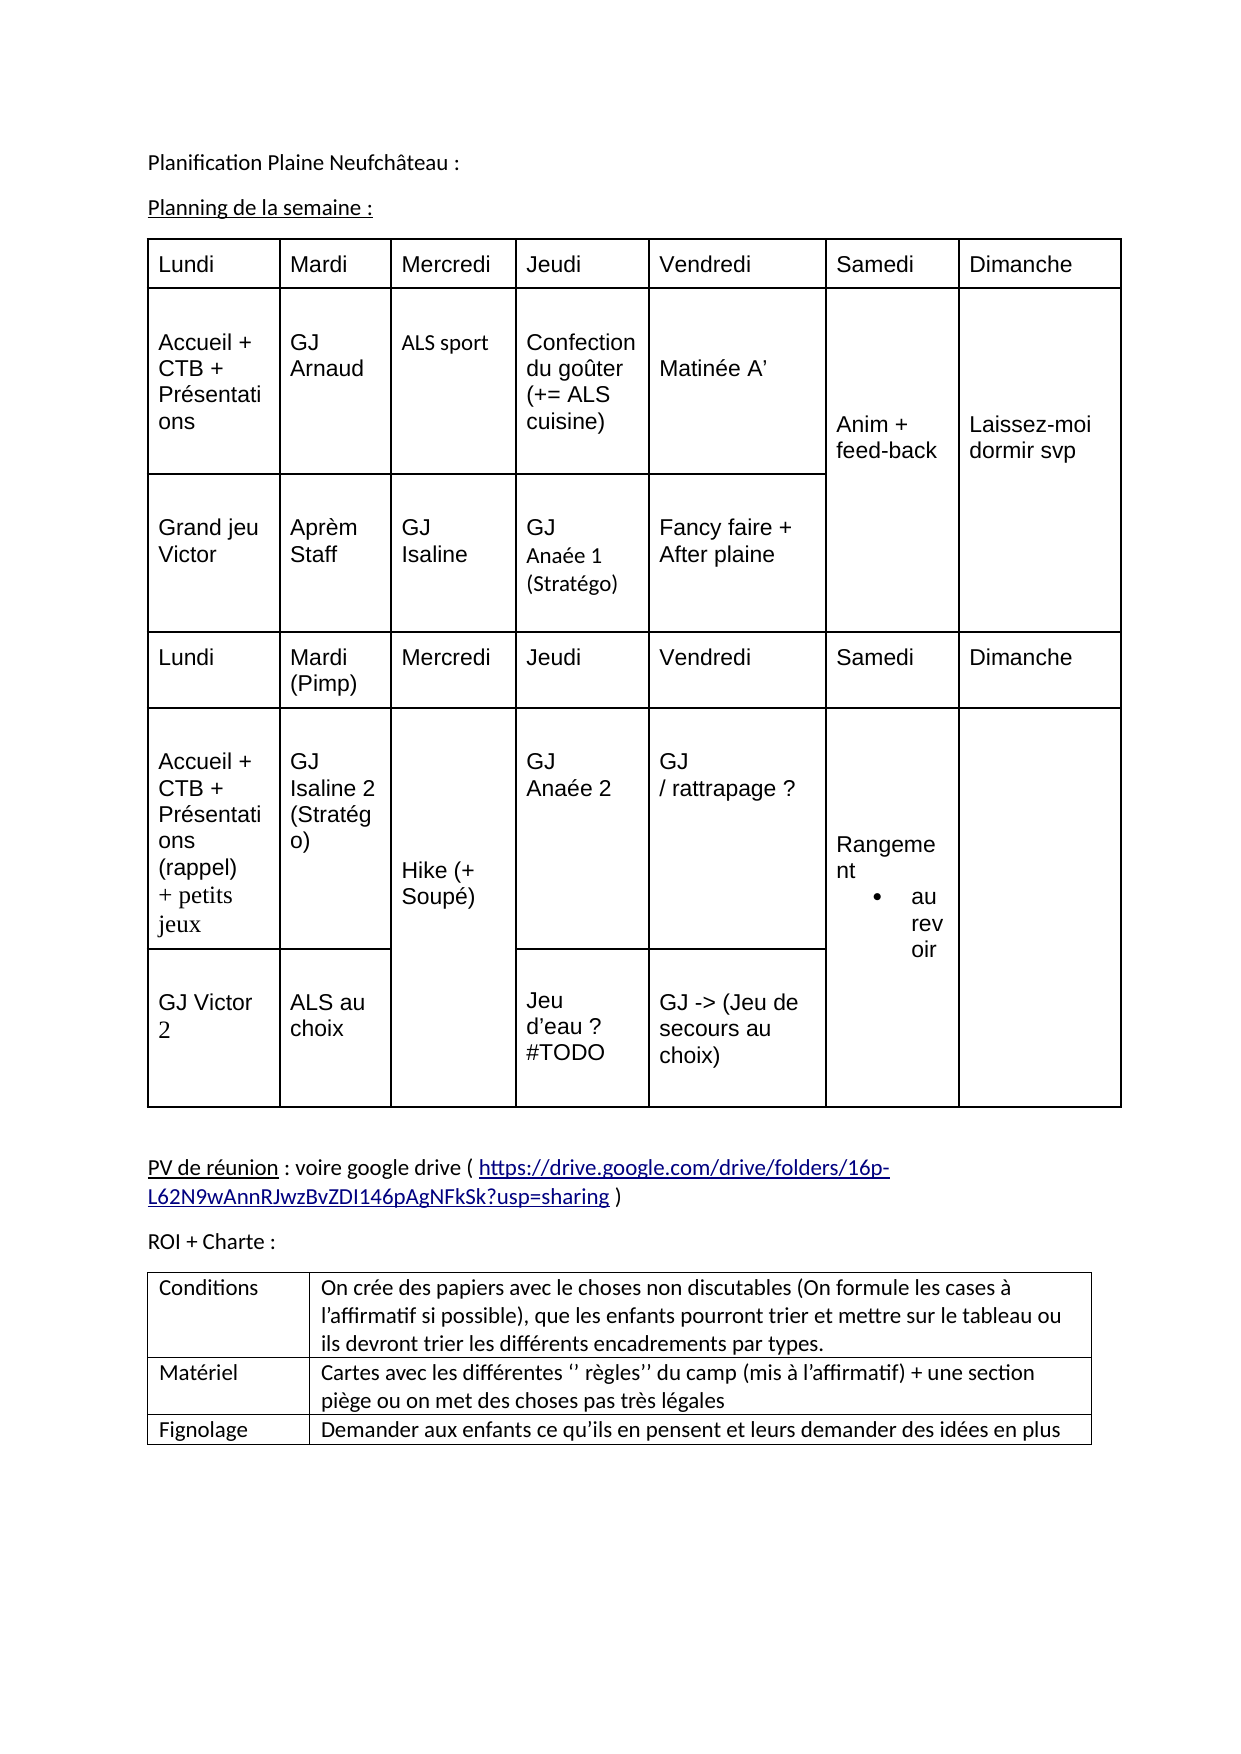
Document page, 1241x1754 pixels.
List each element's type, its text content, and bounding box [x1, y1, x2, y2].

table_cell Laissez-moi dormir svp [960, 289, 1120, 631]
text Planification Plaine Neufchâteau : [148, 148, 1093, 176]
table_header Mardi [281, 240, 390, 287]
table_cell Fancy faire + After plaine [650, 475, 825, 631]
table_header Conditions [148, 1273, 309, 1357]
table_cell GJ -> (Jeu de secours au choix) [650, 950, 825, 1106]
table_header Vendredi [650, 240, 825, 287]
table_cell Jeu d’eau ? #TODO [517, 950, 648, 1106]
table_cell ALS sport [392, 289, 515, 473]
table_cell Anim + feed-back [827, 289, 958, 631]
table_cell [960, 709, 1120, 1106]
table_cell Fignolage [148, 1415, 309, 1443]
table_cell GJ / rattrapage ? [650, 709, 825, 948]
text Planning de la semaine : [148, 193, 1093, 221]
text ROI + Charte : [148, 1227, 1093, 1255]
table_cell Confection du goûter (+= ALS cuisine) [517, 289, 648, 473]
table_cell Vendredi [650, 633, 825, 707]
table_cell GJ Anaée 2 [517, 709, 648, 948]
text PV de réunion : voire google drive ( https://drive.google.com/drive/folders/16p-L62N9wAnnRJwzBvZDI146pAgNFkSk?usp=sharing ) [148, 1153, 1093, 1210]
table_cell Mercredi [392, 633, 515, 707]
table_header Jeudi [517, 240, 648, 287]
table_cell Lundi [149, 633, 279, 707]
table_cell GJ Arnaud [281, 289, 390, 473]
table_header Lundi [149, 240, 279, 287]
table_cell GJ Isaline [392, 475, 515, 631]
table_header Samedi [827, 240, 958, 287]
table_header On crée des papiers avec le choses non discutables (On formule les cases à l’affirmatif si possible), que les enfants pourront trier et mettre sur le tableau ou ils devront trier les différents encadrements par types. [310, 1273, 1091, 1357]
table_cell Demander aux enfants ce qu’ils en pensent et leurs demander des idées en plus [310, 1415, 1091, 1443]
table_cell GJ Isaline 2 (Stratégo) [281, 709, 390, 948]
table_cell Grand jeu Victor [149, 475, 279, 631]
table_header Dimanche [960, 240, 1120, 287]
table_cell Matinée A’ [650, 289, 825, 473]
table_cell Accueil + CTB + Présentations (rappel) + petits jeux [149, 709, 279, 948]
table_cell Jeudi [517, 633, 648, 707]
table_cell GJ Victor 2 [149, 950, 279, 1106]
table_cell Mardi (Pimp) [281, 633, 390, 707]
table_cell Cartes avec les différentes ‘’ règles’’ du camp (mis à l’affirmatif) + une section piège ou on met des choses pas très légales [310, 1358, 1091, 1414]
table_cell Hike (+ Soupé) [392, 709, 515, 1106]
table_cell Aprèm Staff [281, 475, 390, 631]
table_cell ALS au choix [281, 950, 390, 1106]
table_header Mercredi [392, 240, 515, 287]
table_cell Accueil + CTB + Présentations [149, 289, 279, 473]
table_cell Dimanche [960, 633, 1120, 707]
table_cell GJ Anaée 1 (Stratégo) [517, 475, 648, 631]
table_cell Matériel [148, 1358, 309, 1414]
table_cell Rangement au revoir [827, 709, 958, 1106]
table_cell Samedi [827, 633, 958, 707]
